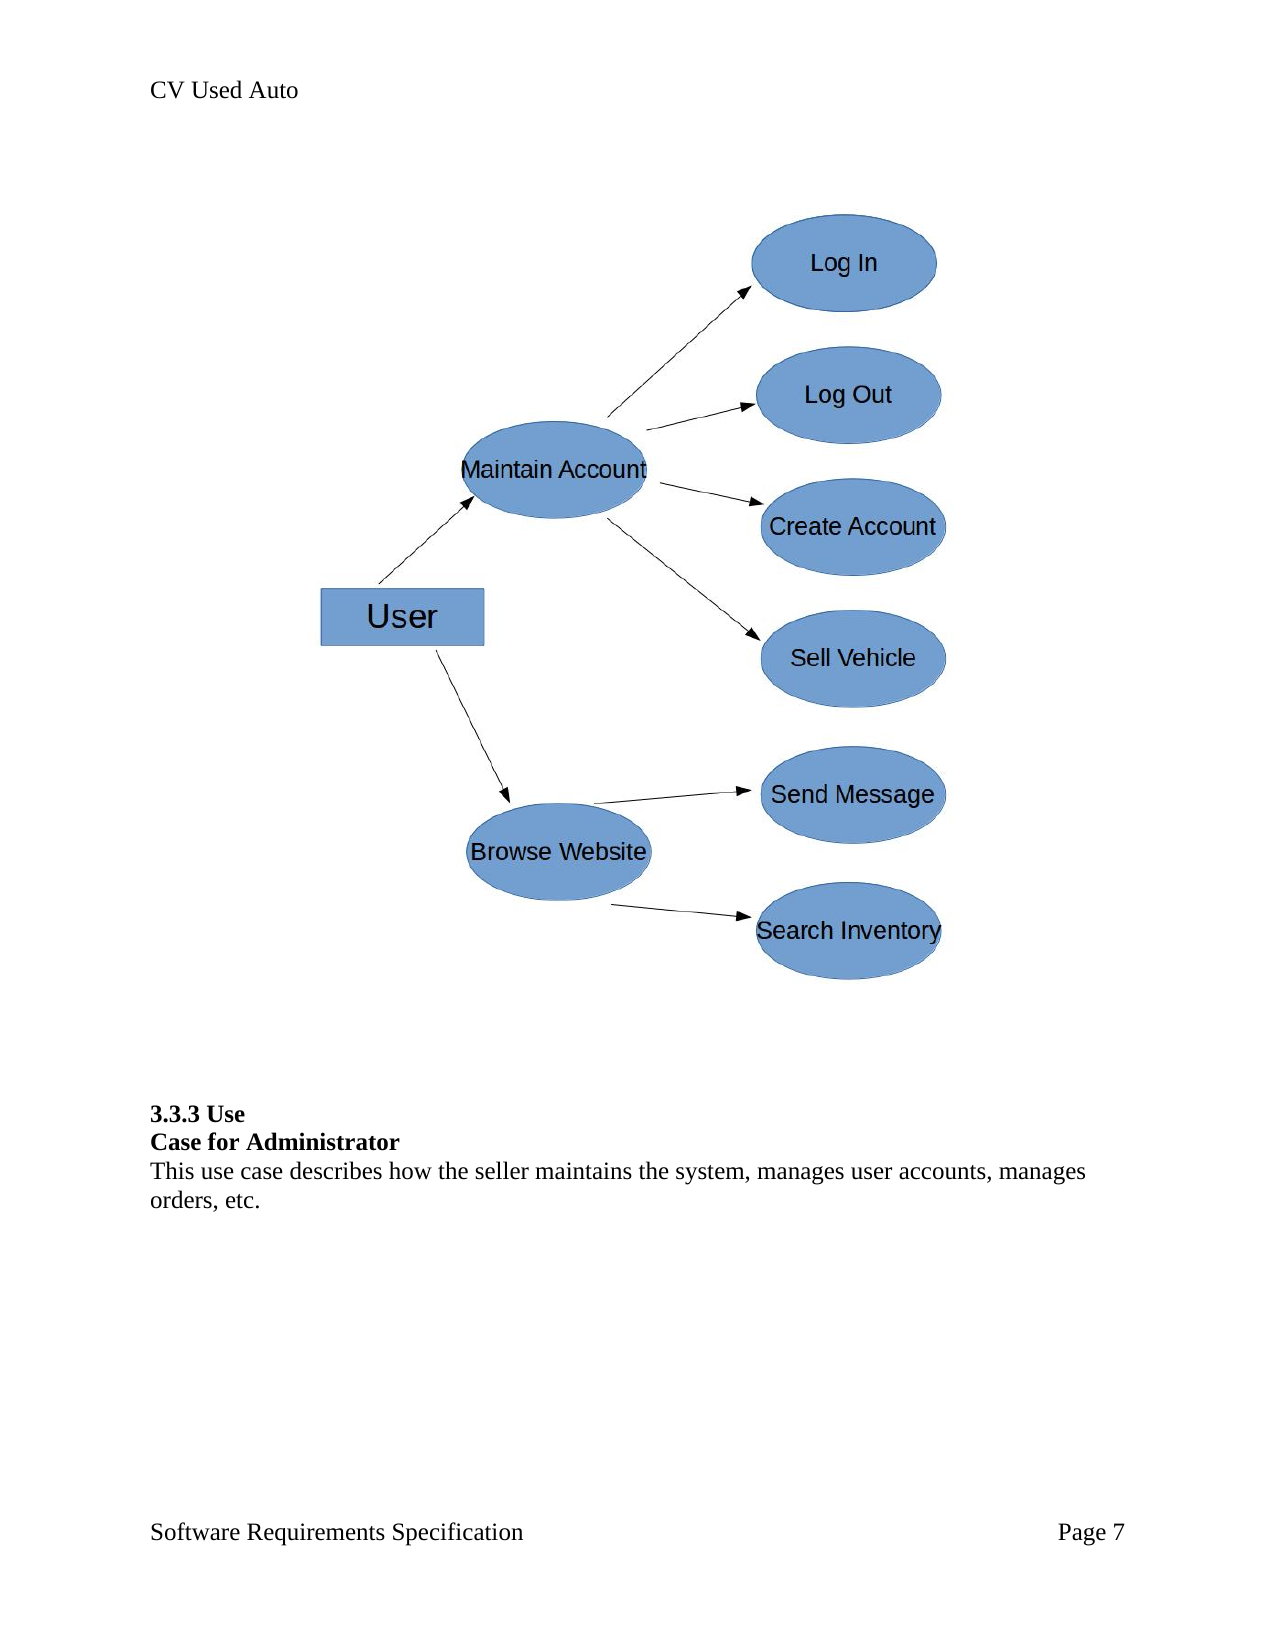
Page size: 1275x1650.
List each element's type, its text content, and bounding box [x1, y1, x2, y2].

text This use case describes how the seller maintains the system, manages user accounts, manages orders, etc. [150, 1156, 1125, 1214]
text 3.3.3 Use Case for Administrator [150, 1099, 1125, 1156]
picture [264, 150, 1011, 1115]
